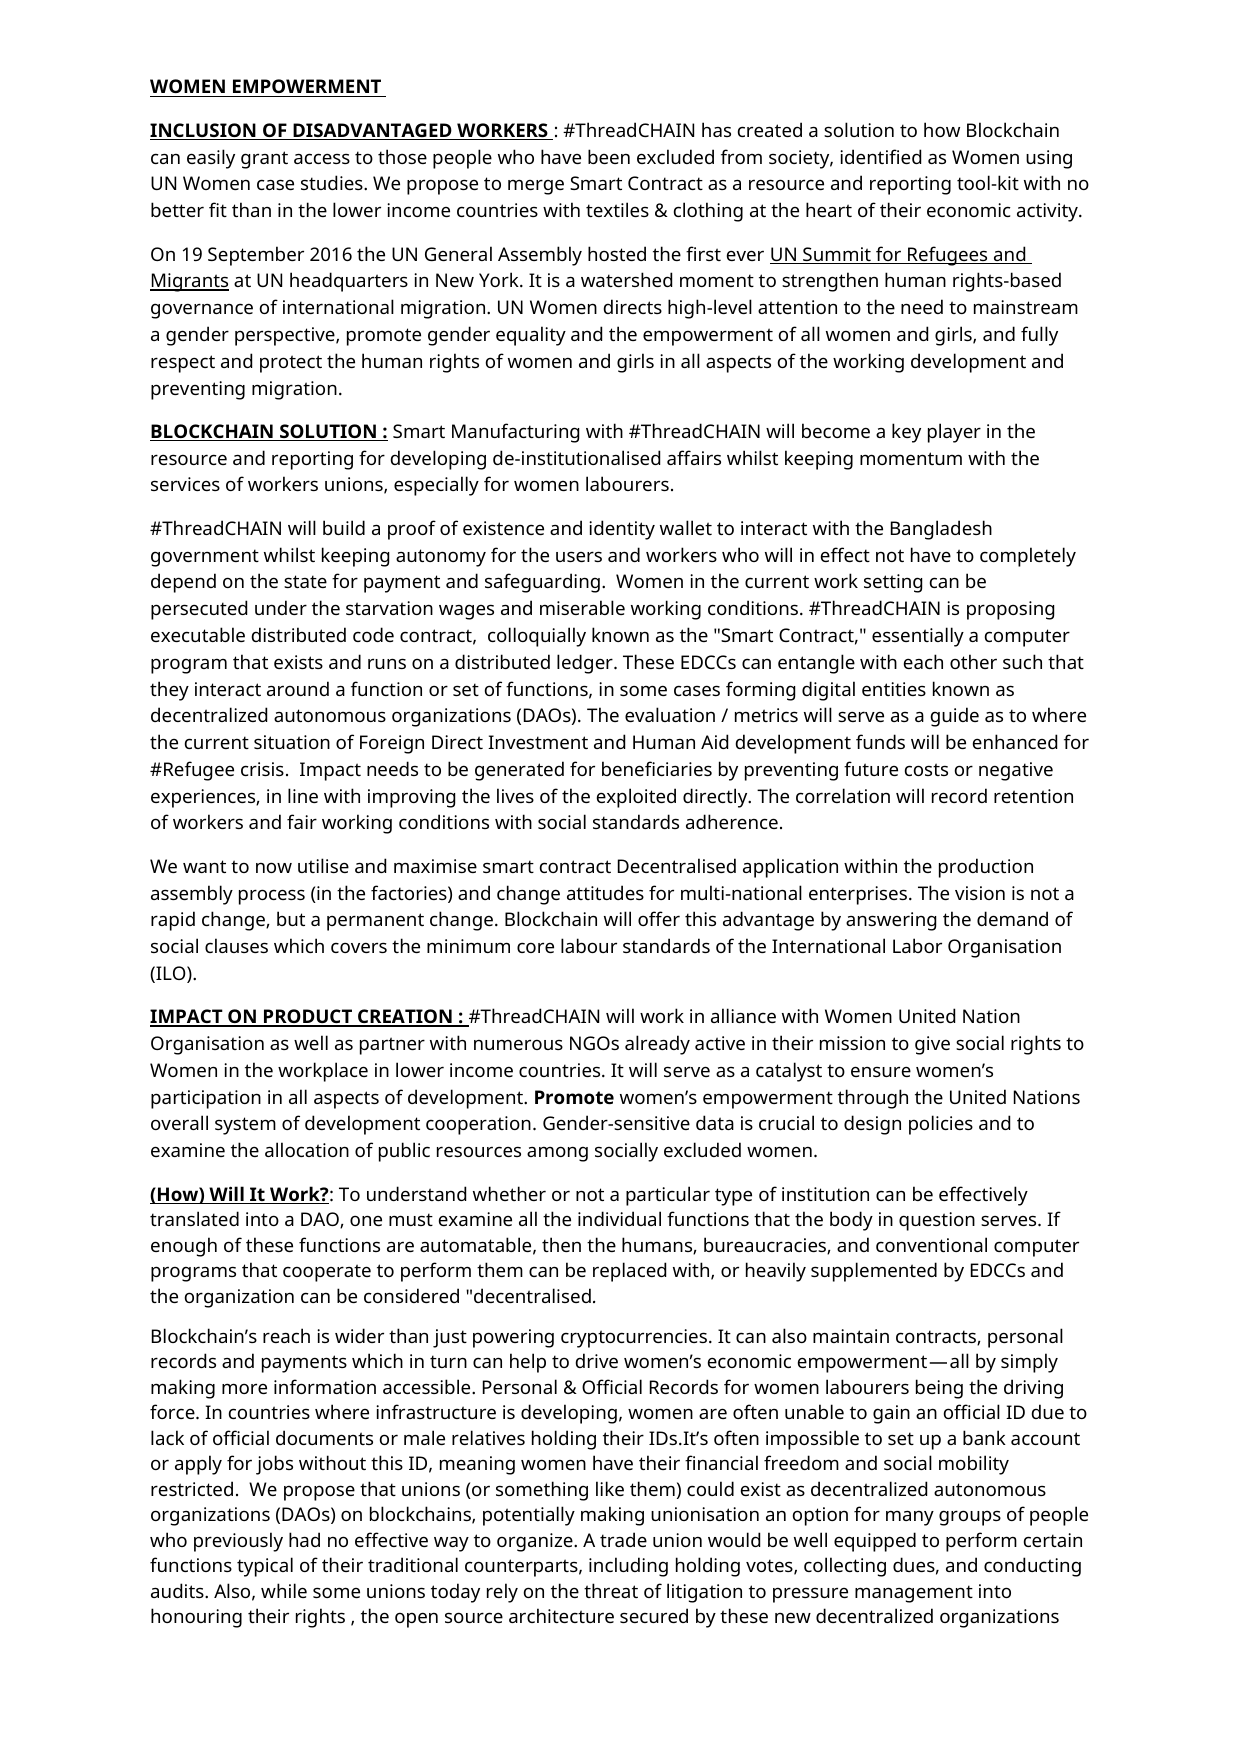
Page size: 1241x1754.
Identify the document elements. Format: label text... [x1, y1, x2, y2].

text On 19 September 2016 the UN General Assembly hosted the first ever UN Summit for Refugees and Migrants at UN headquarters in New York. It is a watershed moment to strengthen human rights-based governance of international migration. UN Women directs high-level attention to the need to mainstream a gender perspective, promote gender equality and the empowerment of all women and girls, and fully respect and protect the human rights of women and girls in all aspects of the working development and preventing migration. [150, 241, 1090, 400]
text Blockchain’s reach is wider than just powering cryptocurrencies. It can also maintain contracts, personal records and payments which in turn can help to drive women’s economic empowerment — all by simply making more information accessible. Personal & Official Records for women labourers being the driving force. In countries where infrastructure is developing, women are often unable to gain an official ID due to lack of official documents or male relatives holding their IDs.It’s often impossible to set up a bank account or apply for jobs without this ID, meaning women have their financial freedom and social mobility restricted. We propose that unions (or something like them) could exist as decentralized autonomous organizations (DAOs) on blockchains, potentially making unionisation an option for many groups of people who previously had no effective way to organize. A trade union would be well equipped to perform certain functions typical of their traditional counterparts, including holding votes, collecting dues, and conducting audits. Also, while some unions today rely on the threat of litigation to pressure management into honouring their rights , the open source architecture secured by these new decentralized organizations [150, 1323, 1090, 1629]
text INCLUSION OF DISADVANTAGED WORKERS : #ThreadCHAIN has created a solution to how Blockchain can easily grant access to those people who have been excluded from society, identified as Women using UN Women case studies. We propose to merge Smart Contract as a resource and reporting tool-kit with no better fit than in the lower income countries with textiles & clothing at the heart of their economic activity. [150, 117, 1090, 223]
text BLOCKCHAIN SOLUTION : Smart Manufacturing with #ThreadCHAIN will become a key player in the resource and reporting for developing de-institutionalised affairs whilst keeping momentum with the services of workers unions, especially for women labourers. [150, 418, 1090, 497]
text #ThreadCHAIN will build a proof of existence and identity wallet to interact with the Bangladesh government whilst keeping autonomy for the users and workers who will in effect not have to completely depend on the state for payment and safeguarding. Women in the current work setting can be persecuted under the starvation wages and miserable working conditions. #ThreadCHAIN is proposing executable distributed code contract, colloquially known as the "Smart Contract," essentially a computer program that exists and runs on a distributed ledger. These EDCCs can entangle with each other such that they interact around a function or set of functions, in some cases forming digital entities known as decentralized autonomous organizations (DAOs). The evaluation / metrics will serve as a guide as to where the current situation of Foreign Direct Investment and Human Aid development funds will be enhanced for #Refugee crisis. Impact needs to be generated for beneficiaries by preventing future costs or negative experiences, in line with improving the lives of the exploited directly. The correlation will record retention of workers and fair working conditions with social standards adherence. [150, 515, 1090, 835]
text (How) Will It Work?: To understand whether or not a particular type of institution can be effectively translated into a DAO, one must examine all the individual functions that the body in question serves. If enough of these functions are automatable, then the humans, bureaucracies, and conventional computer programs that cooperate to perform them can be replaced with, or heavily supplemented by EDCCs and the organization can be considered "decentralised. [150, 1181, 1090, 1308]
text IMPACT ON PRODUCT CREATION : #ThreadCHAIN will work in alliance with Women United Nation Organisation as well as partner with numerous NGOs already active in their mission to give social rights to Women in the workplace in lower income countries. It will serve as a catalyst to ensure women’s participation in all aspects of development. Promote women’s empowerment through the United Nations overall system of development cooperation. Gender-sensitive data is crucial to design policies and to examine the allocation of public resources among socially excluded women. [150, 1004, 1090, 1163]
text We want to now utilise and maximise smart contract Decentralised application within the production assembly process (in the factories) and change attitudes for multi-national enterprises. The vision is not a rapid change, but a permanent change. Blockchain will offer this advantage by answering the demand of social clauses which covers the minimum core labour standards of the International Labor Organisation (ILO). [150, 853, 1090, 986]
text WOMEN EMPOWERMENT [150, 74, 1090, 99]
